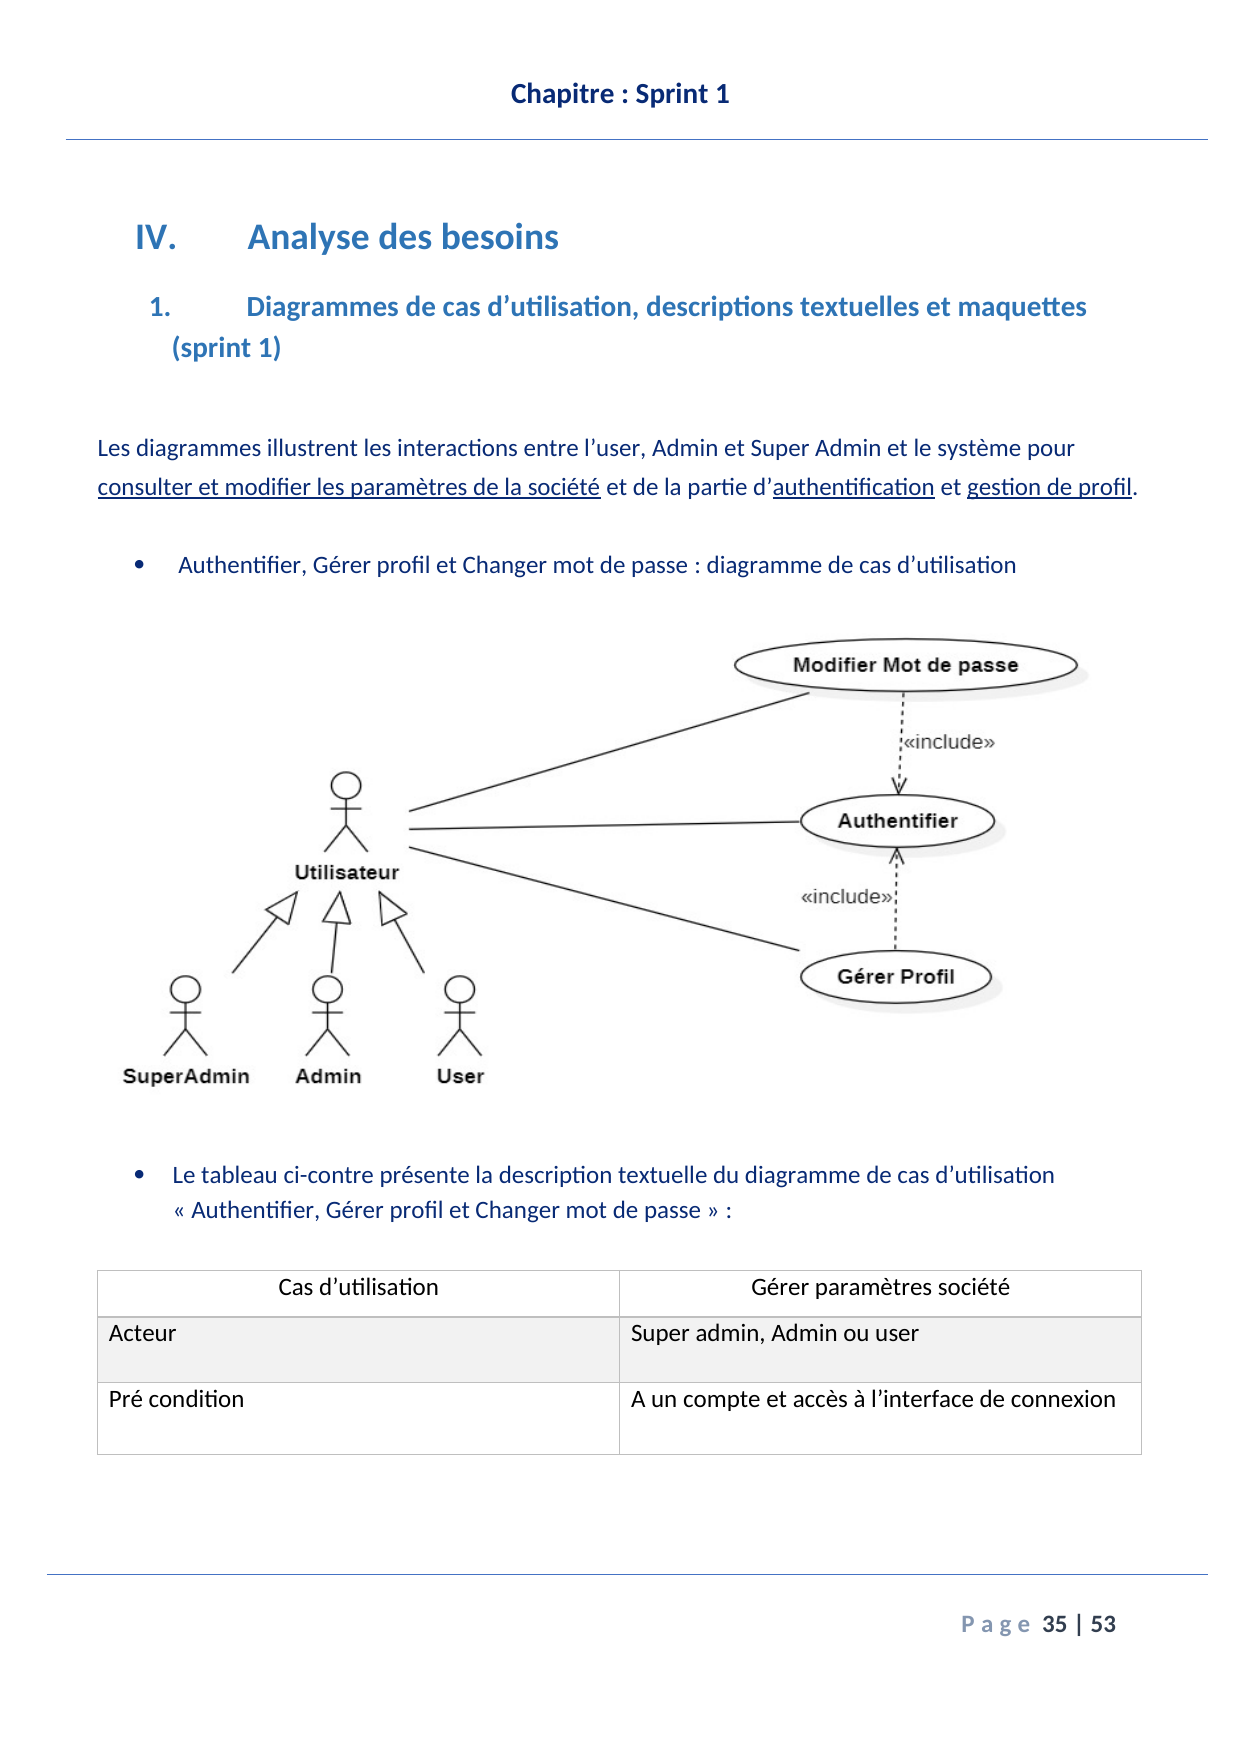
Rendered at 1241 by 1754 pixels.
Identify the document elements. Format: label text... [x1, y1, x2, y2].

subtitle Diagrammes de cas d’utilisation, descriptions textuelles et maquettes (sprint 1) [171, 288, 1143, 365]
table_cell Super admin, Admin ou user [620, 1318, 1141, 1382]
list Authentifier, Gérer profil et Changer mot de passe : diagramme de cas d’utilisation [135, 549, 1143, 579]
subtitle Analyse des besoins [135, 213, 1143, 259]
table_cell Acteur [98, 1318, 619, 1382]
table_cell A un compte et accès à l’interface de connexion [620, 1383, 1141, 1454]
list Le tableau ci-contre présente la description textuelle du diagramme de cas d’utilisation « Authentifier, Gérer profil et Changer mot de passe » : [135, 1159, 1143, 1224]
table_header Gérer paramètres société [620, 1271, 1141, 1316]
table_header Cas d’utilisation [98, 1271, 619, 1316]
table_cell Pré condition [98, 1383, 619, 1454]
text Les diagrammes illustrent les interactions entre l’user, Admin et Super Admin et le système pour consulter et modifier les paramètres de la société et de la partie d’authentification et gestion de profil. [97, 432, 1143, 503]
